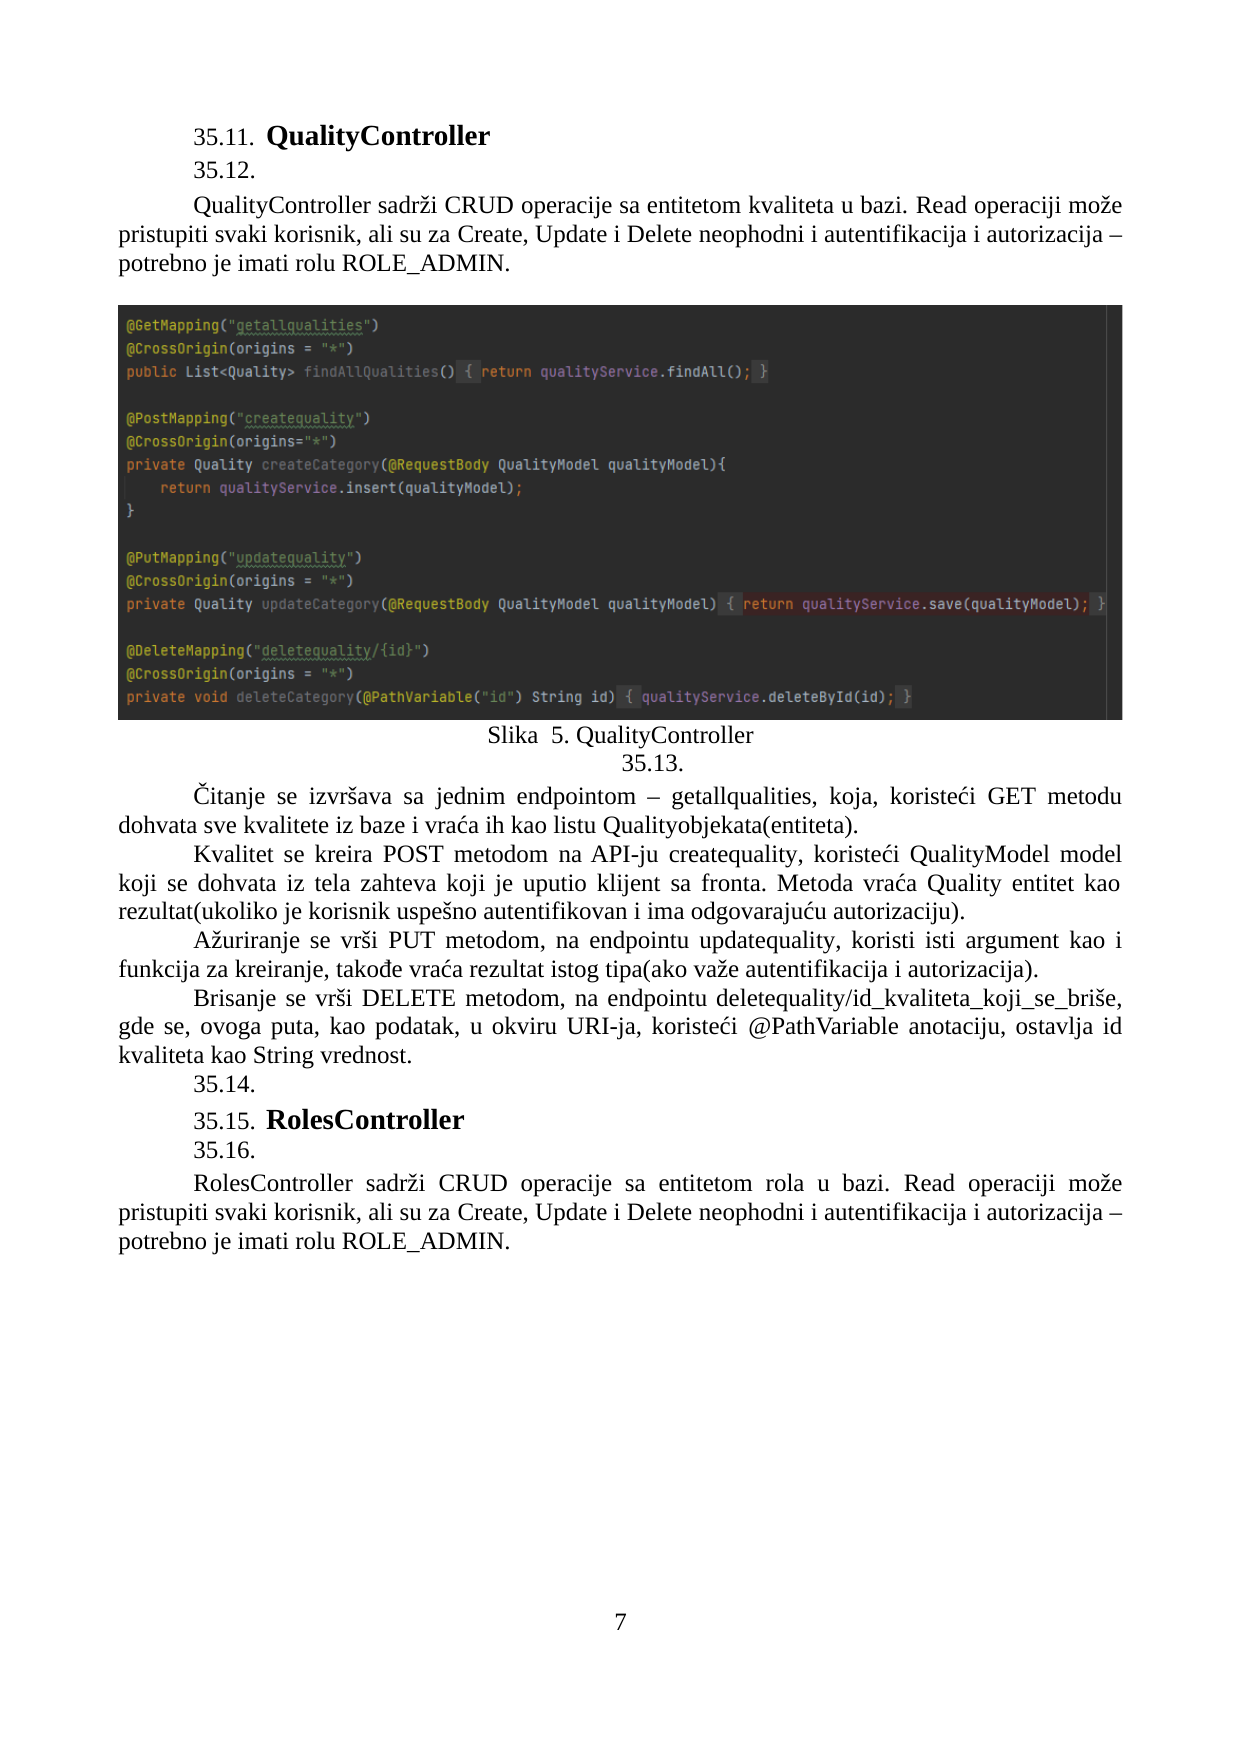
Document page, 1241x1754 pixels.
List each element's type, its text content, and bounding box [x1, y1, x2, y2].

subtitle QualityController [118, 118, 1122, 152]
text QualityController sadrži CRUD operacije sa entitetom kvaliteta u bazi. Read operaciji može pristupiti svaki korisnik, ali su za Create, Update i Delete neophodni i autentifikacija i autorizacija – potrebno je imati rolu ROLE_ADMIN. [118, 190, 1122, 276]
text RolesController sadrži CRUD operacije sa entitetom rola u bazi. Read operaciji može pristupiti svaki korisnik, ali su za Create, Update i Delete neophodni i autentifikacija i autorizacija – potrebno je imati rolu ROLE_ADMIN. [118, 1168, 1122, 1255]
text Kvalitet se kreira POST metodom na API-ju createquality, koristeći QualityModel model koji se dohvata iz tela zahteva koji je uputio klijent sa fronta. Metoda vraća Quality entitet kao rezultat(ukoliko je korisnik uspešno autentifikovan i ima odgovarajuću autorizaciju). [118, 839, 1122, 925]
subtitle RolesController [118, 1102, 1122, 1136]
text Čitanje se izvršava sa jednim endpointom – getallqualities, koja, koristeći GET metodu dohvata sve kvalitete iz baze i vraća ih kao listu Qualityobjekata(entiteta). [118, 781, 1122, 839]
text Brisanje se vrši DELETE metodom, na endpointu deletequality/id_kvaliteta_koji_se_briše, gde se, ovoga puta, kao podatak, u okviru URI-ja, koristeći @PathVariable anotaciju, ostavlja id kvaliteta kao String vrednost. [118, 983, 1122, 1069]
text Ažuriranje se vrši PUT metodom, na endpointu updatequality, koristi isti argument kao i funkcija za kreiranje, takođe vraća rezultat istog tipa(ako važe autentifikacija i autorizacija). [118, 925, 1122, 983]
text Slika 5. QualityController [118, 720, 1122, 748]
picture [118, 305, 1123, 720]
